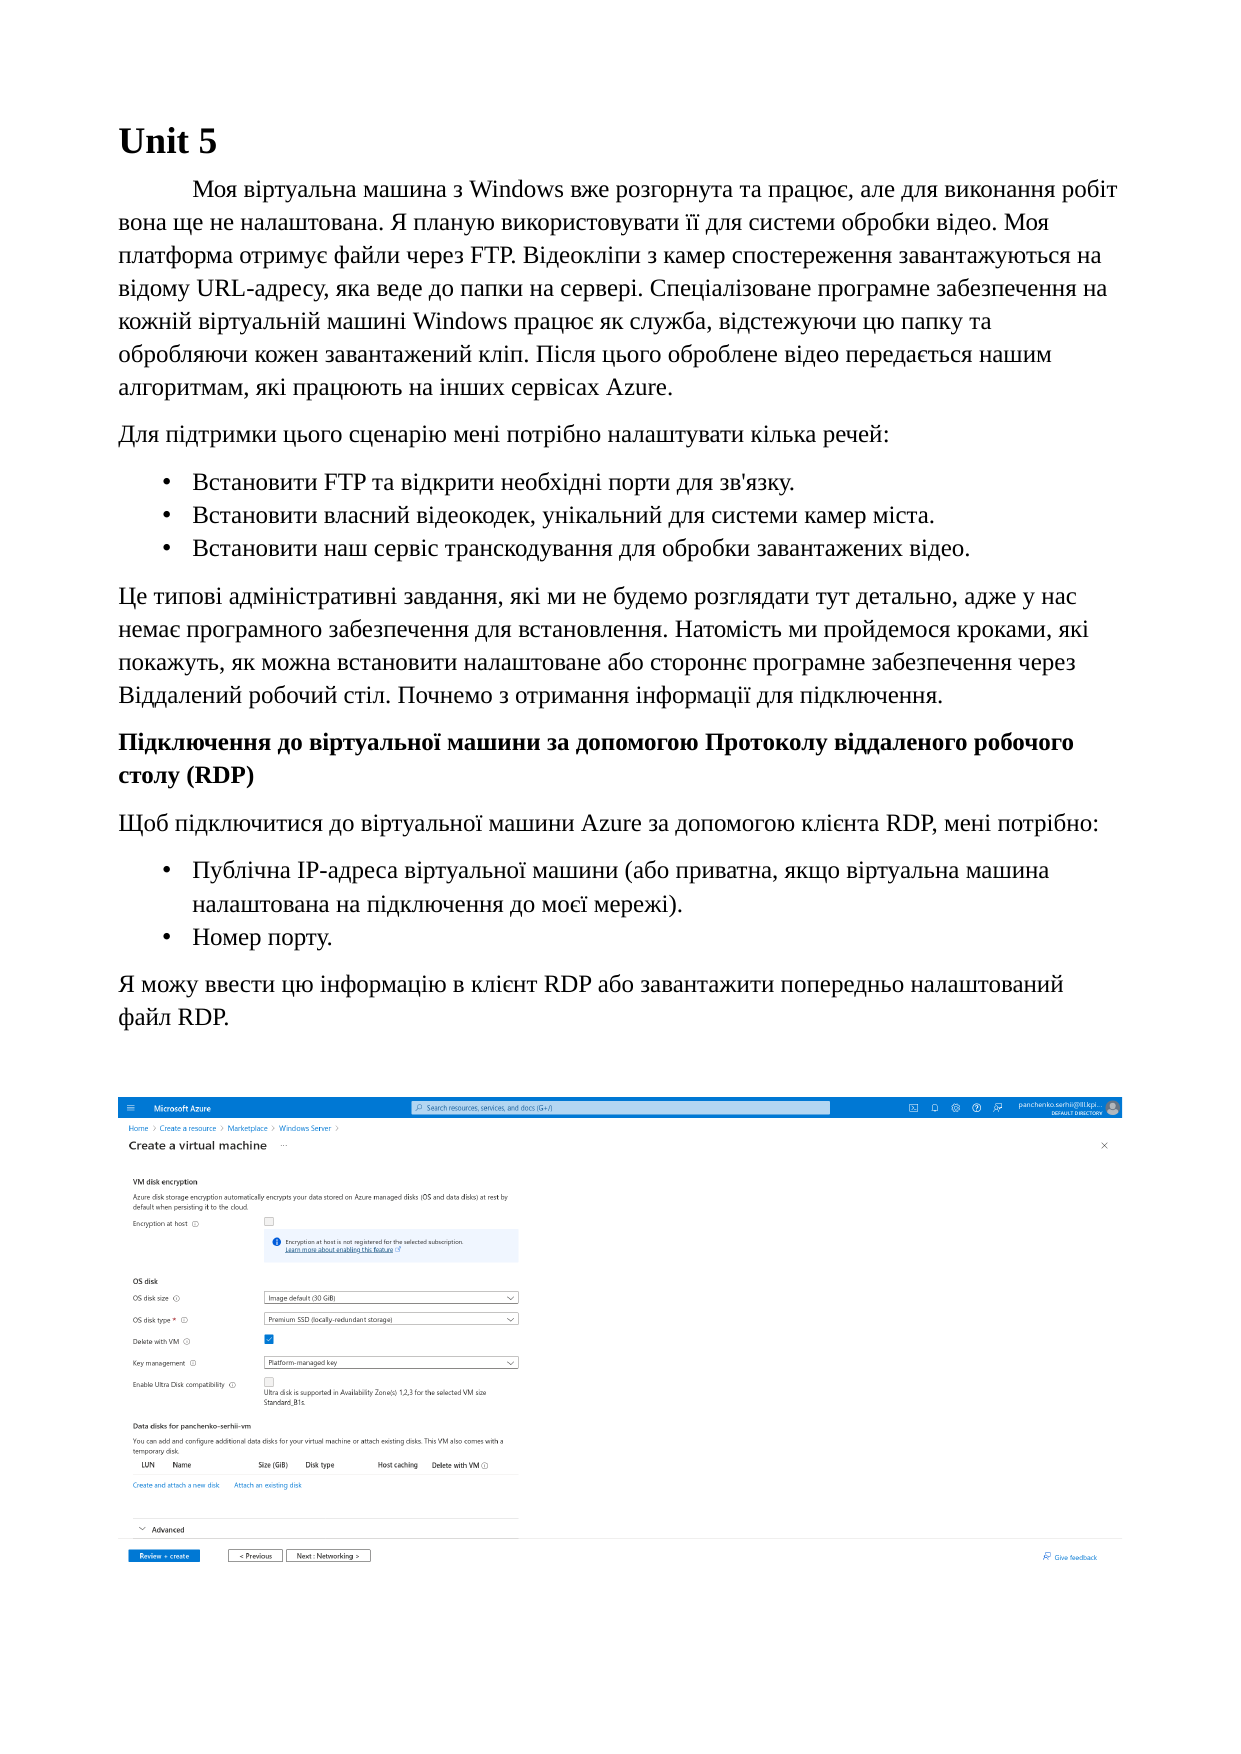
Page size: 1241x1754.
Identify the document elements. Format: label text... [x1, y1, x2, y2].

list Номер порту. [162, 922, 1122, 950]
text Для підтримки цього сценарію мені потрібно налаштувати кілька речей: [118, 419, 1122, 448]
list Публічна IP-адреса віртуальної машини (або приватна, якщо віртуальна машина налаштована на підключення до моєї мережі). [162, 856, 1122, 917]
list Встановити власний відеокодек, унікальний для системи камер міста. [162, 500, 1122, 529]
text Це типові адміністративні завдання, які ми не будемо розглядати тут детально, адже у нас немає програмного забезпечення для встановлення. Натомість ми пройдемося кроками, які покажуть, як можна встановити налаштоване або стороннє програмне забезпечення через Віддалений робочий стіл. Почнемо з отримання інформації для підключення. [118, 581, 1122, 708]
text Щоб підключитися до віртуальної машини Azure за допомогою клієнта RDP, мені потрібно: [118, 808, 1122, 837]
subtitle Unit 5 [118, 118, 1122, 161]
text Підключення до віртуальної машини за допомогою Протоколу віддаленого робочого столу (RDP) [118, 727, 1122, 789]
list Встановити наш сервіс транскодування для обробки завантажених відео. [162, 533, 1122, 562]
text Моя віртуальна машина з Windows вже розгорнута та працює, але для виконання робіт вона ще не налаштована. Я планую використовувати її для системи обробки відео. Моя платформа отримує файли через FTP. Відеокліпи з камер спостереження завантажуються на відому URL-адресу, яка веде до папки на сервері. Спеціалізоване програмне забезпечення на кожній віртуальній машині Windows працює як служба, відстежуючи цю папку та обробляючи кожен завантажений кліп. Після цього оброблене відео передається нашим алгоритмам, які працюють на інших сервісах Azure. [118, 174, 1122, 401]
picture [118, 1097, 1123, 1575]
list Встановити FTP та відкрити необхідні порти для зв'язку. [162, 467, 1122, 496]
text Я можу ввести цю інформацію в клієнт RDP або завантажити попередньо налаштований файл RDP. [118, 969, 1122, 1031]
